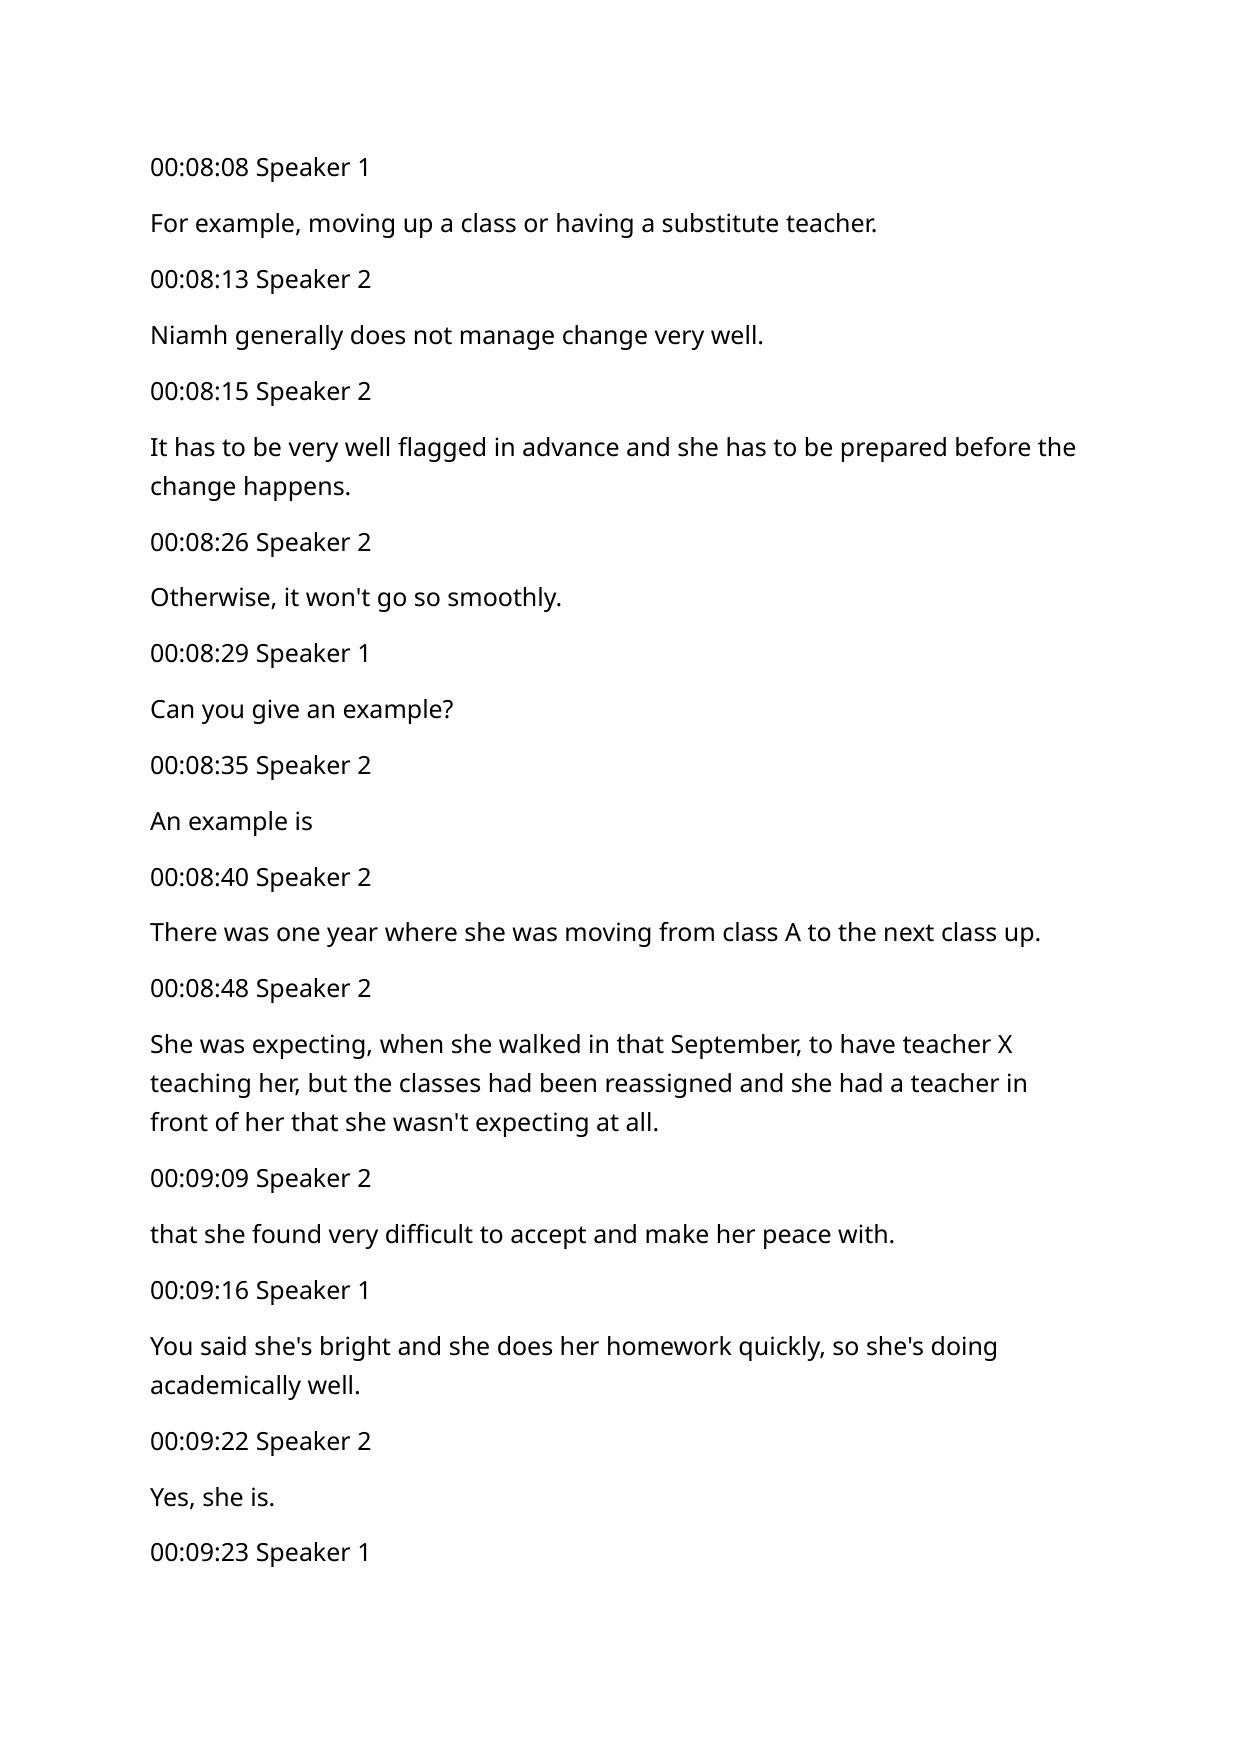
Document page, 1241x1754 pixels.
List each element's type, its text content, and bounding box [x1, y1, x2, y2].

text 00:08:48 Speaker 2 [150, 971, 1090, 1005]
text that she found very difficult to accept and make her peace with. [150, 1217, 1090, 1251]
text 00:08:08 Speaker 1 [150, 150, 1090, 184]
text 00:08:40 Speaker 2 [150, 859, 1090, 893]
text 00:08:26 Speaker 2 [150, 524, 1090, 558]
text 00:08:35 Speaker 2 [150, 747, 1090, 782]
text 00:09:09 Speaker 2 [150, 1161, 1090, 1195]
text Niamh generally does not manage change very well. [150, 317, 1090, 352]
text It has to be very well flagged in advance and she has to be prepared before the change happens. [150, 429, 1090, 502]
text 00:09:16 Speaker 1 [150, 1272, 1090, 1307]
text There was one year where she was moving from class A to the next class up. [150, 915, 1090, 949]
text 00:08:13 Speaker 2 [150, 262, 1090, 296]
text An example is [150, 803, 1090, 837]
text 00:09:22 Speaker 2 [150, 1423, 1090, 1457]
text She was expecting, when she walked in that September, to have teacher X teaching her, but the classes had been reassigned and she had a teacher in front of her that she wasn't expecting at all. [150, 1027, 1090, 1139]
text Yes, she is. [150, 1479, 1090, 1513]
text Otherwise, it won't go so smoothly. [150, 580, 1090, 614]
text 00:08:15 Speaker 2 [150, 373, 1090, 407]
text 00:09:23 Speaker 1 [150, 1535, 1090, 1569]
text Can you give an example? [150, 692, 1090, 726]
text 00:08:29 Speaker 1 [150, 636, 1090, 670]
text For example, moving up a class or having a substitute teacher. [150, 206, 1090, 240]
text You said she's bright and she does her homework quickly, so she's doing academically well. [150, 1328, 1090, 1402]
